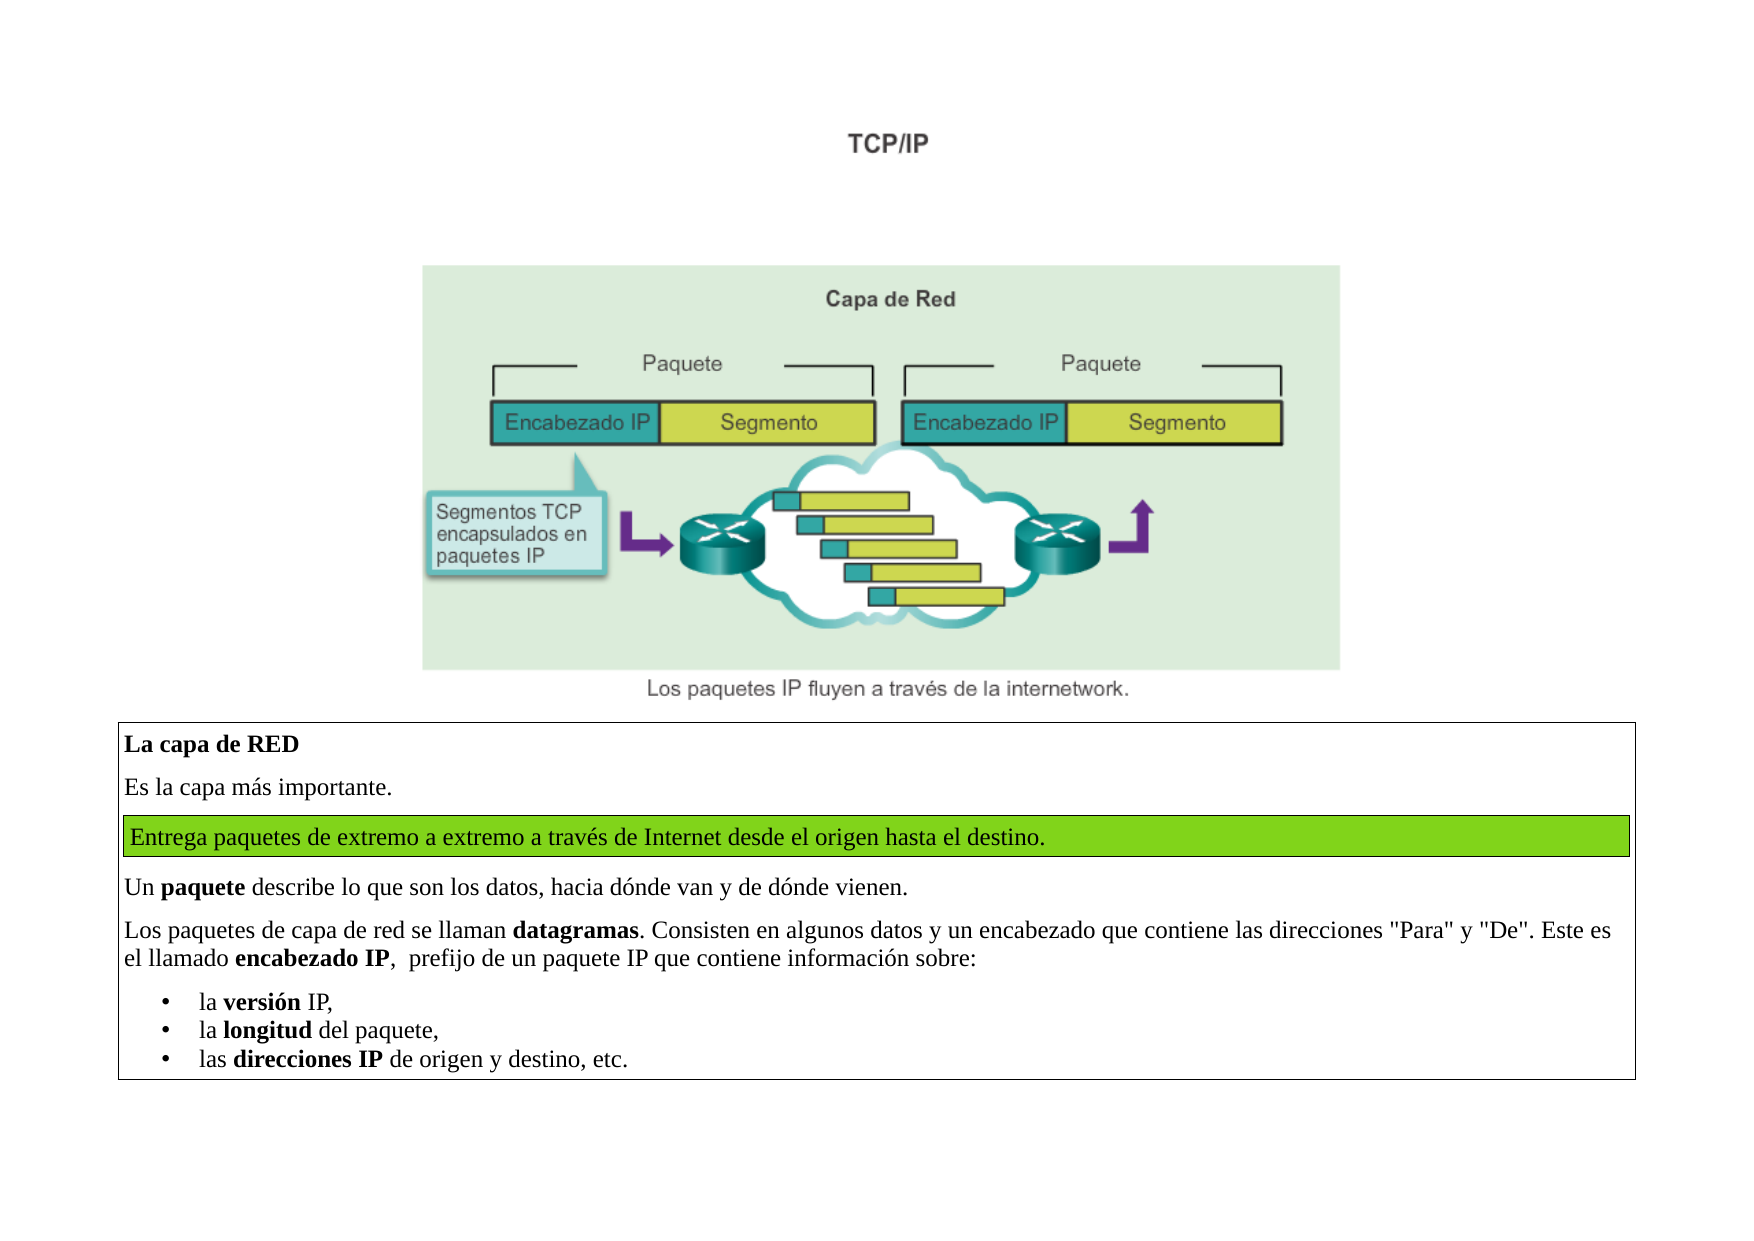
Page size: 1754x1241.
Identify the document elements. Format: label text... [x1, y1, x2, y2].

table_header La capa de RED Es la capa más importante. Un paquete describe lo que son los datos, hacia dónde van y de dónde vienen. Los paquetes de capa de red se llaman datagramas. Consisten en algunos datos y un encabezado que contiene las direcciones "Para" y "De". Este es el llamado encabezado IP, prefijo de un paquete IP que contiene información sobre: la versión IP, la longitud del paquete, las direcciones IP de origen y destino, etc. [119, 723, 1635, 1078]
table_header Entrega paquetes de extremo a extremo a través de Internet desde el origen hasta el destino. [124, 816, 1629, 856]
picture [398, 127, 1361, 722]
